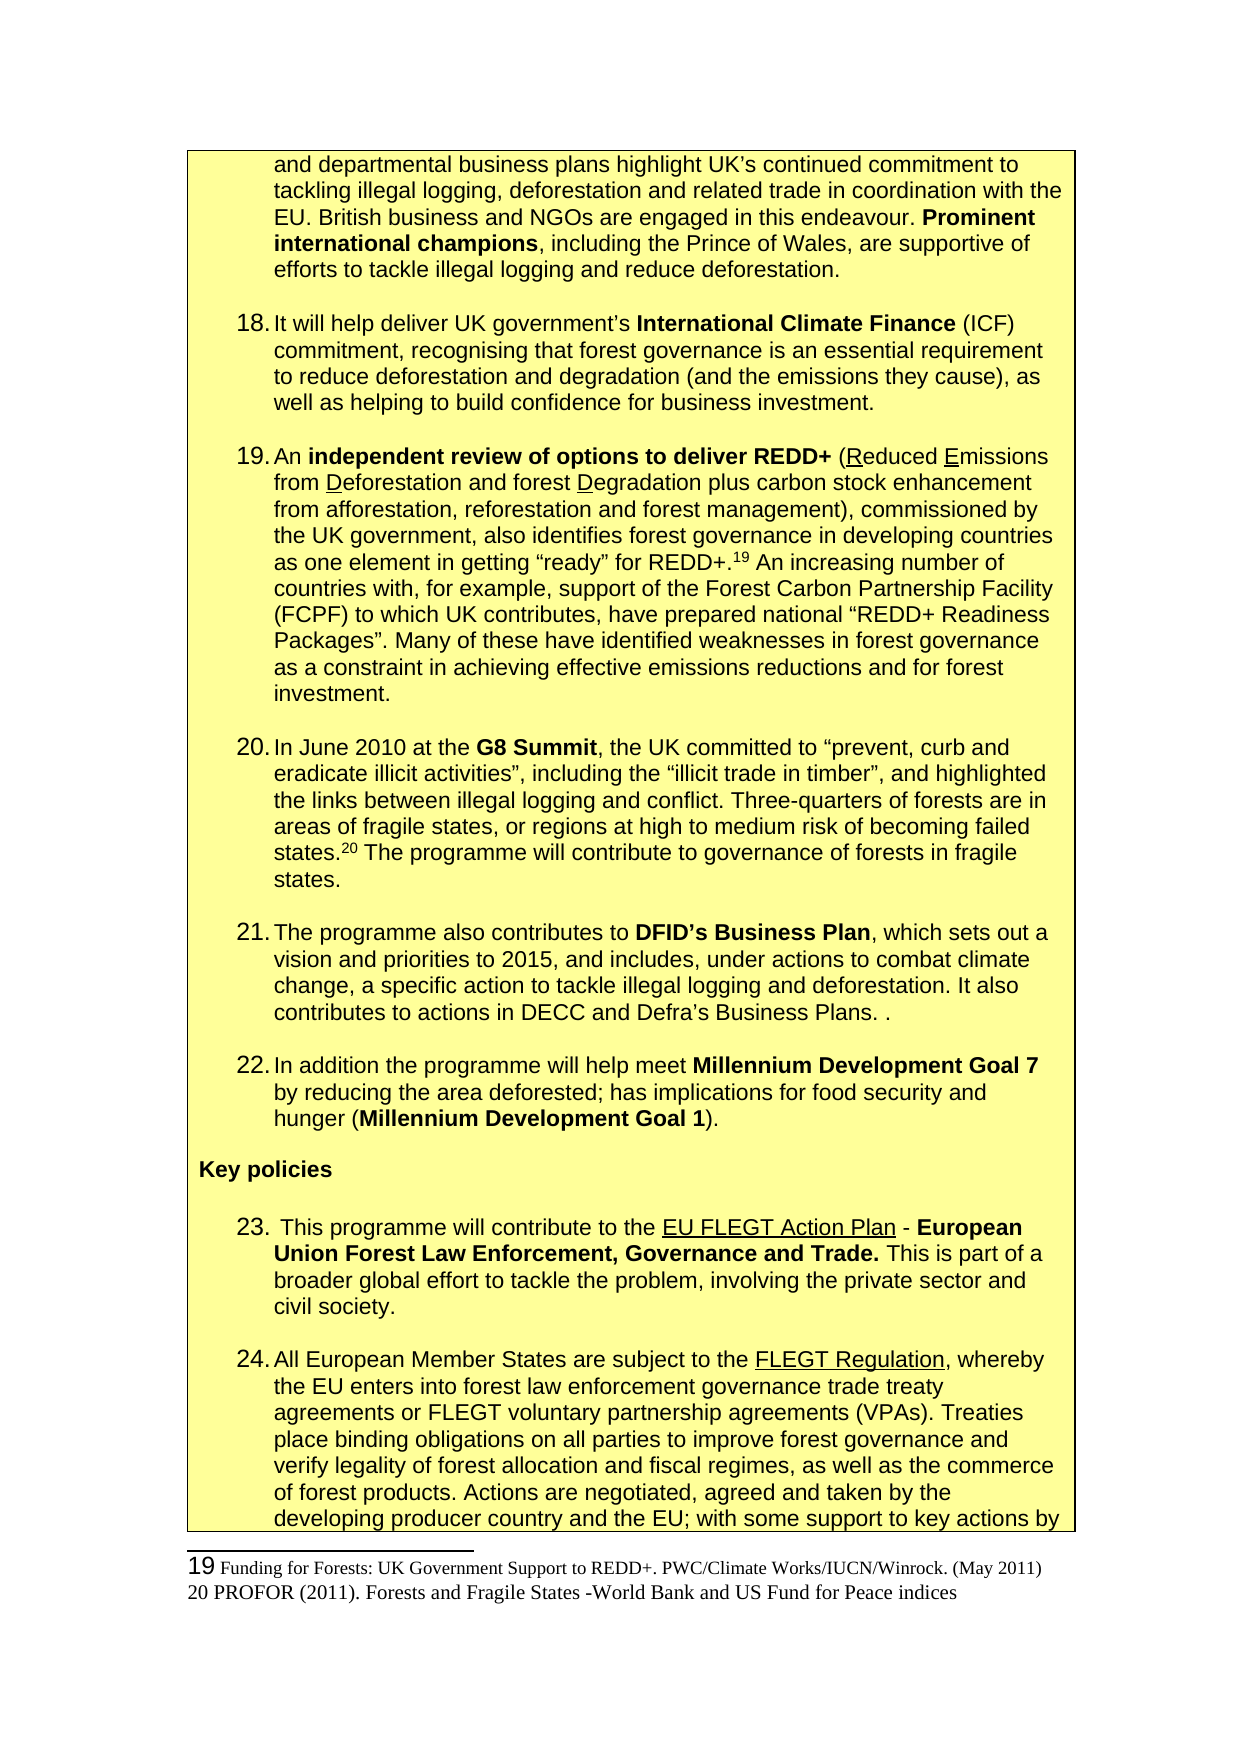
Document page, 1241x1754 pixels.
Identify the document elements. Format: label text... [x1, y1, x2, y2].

table_header A. Context and need for DFID intervention Context Over a billion poor people depend on forests for their livelihoods – wood, fuel, fodder and food. One third of the world’s largest cities rely on water flows regulated by forests for their drinking supply. The world’s trees store about 289 gigatonnes of carbon and remove greenhouse gases from the atmosphere. Forests also contain more than half of land-based plant and animal species. But 13 million hectares of forest (equivalent to the size of England) are lost a year. This deprives people of their livelihoods, erodes biodiversity and contributes to global warming and climate change. Deforestation contributes about 17% of human-induced greenhouse gases emitted globally, greater than the amount emitted by the transport sector. In many developing countries it contributes to between 60% and 70% of national emissions. A substantial proportion of this deforestation is due to illegal clearance and illegal logging. Illegal logging results worldwide in $15 billion of revenue loss every year. More than 100 million cubic metres of timber is illegally logged each year, most of it in tropical developing countries, and around 5 million hectares of forest is degraded as a consequence. That is equivalent to about ten times the annual timber harvest of the UK. In 2008 five major consumer countries, including the UK, imported illegally sourced wood products worth US $8.4 billion. Illegal logging is often the first and critical step towards forest clearance for agriculture and plantations (and in some cases mining). International trade in agricultural commodities is growing very rapidly with demand in food expected to rise by 70% by 2050. Demand for bio-fuels is projected to double in the next 10 years. Global consumption of soybeans for human food and animal feed has increased by 60% since 2000/01, and that of palm oil by 85%. Much of forest clearance to meet these demands is legal and contributes to economic development. However, a substantial proportion, at least a third, contravenes national regulations and laws. Illegal forest clearance occurs regardless of the conservation or livelihood values of forests involved. Both illegal logging and illegal forest conversion are products of wide-scale market and governance failure. The major portion of the value of tropical forests is as public goods that society as a whole benefits from, but for which society currently does not necessarily pay to receive. For example, forests provide regulating ecosystem services such as carbon storage, biodiversity, soil erosion protection, pollution control, and water purification. Market failure means that these public goods are often not priced in markets and grossly undervalued relative to the private goods (timber, land, etc.) that can be realised by cutting them down. This makes it privately rational for a farmer to destroy a hectare of forest in order to create pasture for beef cattle worth US$ 200 –$500 a hectare a year even though that same hectare is theoretically worth US$1,000 –$2,000 as sustainably managed forest for timber or US$ 1,500 – $10,000 as a carbon storage asset. Governance failure means that the rules and regulations put in place to guide forest use and protection are routinely ignored or bypassed, or are ambiguous or inadequate. Improved regulation is required to correct the market failure. The most difficult challenges to achieving governance and market reforms that reduce the illegal use of forest resources arise in relatively poor countries with weak formal governance arrangements. In these countries forest resources are relatively easy to capture, and are dispersed (compared, for example, to "point source" resources such as oil and minerals). There are, therefore, multiple stakeholders with competing interests in their use. Competition is increasing with the growing value of forest products (driven by export markets and domestic demand, and potentially by climate finance), and increasing scarcity. The result is often violent conflict, and widespread corruption. In some parts of the world illegal logging also funds militias. Poor communities are the first to suffer from the loss and degradation of local forests caused by illegal activities, and from the conflict and corruption associated with them. This provides one of the main rationales for DFID involvement. Degradation and deforestation causes a loss of $1.9 trillion to $4.5 trillion per year in ecosystems goods and services. Poor people heavily depend on these and suffer disproportionate losses from their depletion. For example, the Amazon forest alone provides 10 million poor forest dwellers with between $500 million and $1 billion a year from the fish they catch in forest river basins, and the gums, oils and other goods they harvest for cash. In Africa 80% of poor people rely on wild plant medicines. In seasons when crops are not harvested or there is drought, wild foods from forests act as “safety nets” for the poor. To drive change requires a complementary policy mix. First, imperatives (laws and regulations). Second, capacities (the ability in the state and beyond in civil society and markets) to enforce them and provide good forest governance. Third, different financial incentives. This programme will not directly provide financial incentives – it will not make direct payments for reductions in emissions from deforestation or for reductions in illegal logging. It will not directly implement or apply international forest carbon accounting systems and forest carbon monitoring technologies that will be needed for sustained REDD+ finance to flow. UK will support other programmes in these areas, and will aim for coherence between the two. This programme will focus on changing “imperatives” and building “capacities” for improving forest legality and the forest governance measures or “safeguards” that change key market incentives and help ensure the integrity of schemes for delivering REDD+ finance. The programme will do this by addressing three problems. First, market failure that encourages illegal logging and illegal forest clearance for agricultural commodity production. This requires action by producers and consumers of illegal timber and other commodities. Second, government failure, specifically the weak regulation of logging, forest clearance, and the trade in illegally sourced forest commodities. The bulk of the programme is directed at improving public and private business standards and the enforcement of these in producer and consumer countries. Improvements in forest governance in producer countries will lead to reduced illegal logging and illegal clearance. Third, the programme will address the inequitable distribution of resources that results from illegal logging and illegal clearance, mainly indirectly by favouring the delivery of public goods as mentioned above; but also directly, by tackling the associated corruption and “rent-seeking” that disproportionately affects the poor, and constrains the effective and efficient collection and distribution of forest revenues. Maintenance of the ecosystem services, clarification and improvement in the rights and tenure, and improvements in the distribution of forest revenues, will benefit large numbers of poor people living and around forests, and who depend on them for a significant proportion of their livelihood. It will build on the good progress in improving forest governance in recent years made through DFID’s successful Forest Governance and Trade Programme (£25 million from 2006 to 2011). This has supported action on two fronts: action in producer countries where timber is illegally logged; and action to change the behaviour of consumer countries to eliminate the market for illegal timber. Evidence for the efficacy of acting on both demand and supply of illegally logged timber – an approach championed by UK over the past 10 years – is contained in a major independent and rigorous assessment of impact by Chatham House, which has been internationally acclaimed. UK strategic priorities This programme contributes to UK strategic priorities. Coalition statements and departmental business plans highlight UK’s continued commitment to tackling illegal logging, deforestation and related trade in coordination with the EU. British business and NGOs are engaged in this endeavour. Prominent international champions, including the Prince of Wales, are supportive of efforts to tackle illegal logging and reduce deforestation. It will help deliver UK government’s International Climate Finance (ICF) commitment, recognising that forest governance is an essential requirement to reduce deforestation and degradation (and the emissions they cause), as well as helping to build confidence for business investment. An independent review of options to deliver REDD+ (Reduced Emissions from Deforestation and forest Degradation plus carbon stock enhancement from afforestation, reforestation and forest management), commissioned by the UK government, also identifies forest governance in developing countries as one element in getting “ready” for REDD+. An increasing number of countries with, for example, support of the Forest Carbon Partnership Facility (FCPF) to which UK contributes, have prepared national “REDD+ Readiness Packages”. Many of these have identified weaknesses in forest governance as a constraint in achieving effective emissions reductions and for forest investment. In June 2010 at the G8 Summit, the UK committed to “prevent, curb and eradicate illicit activities”, including the “illicit trade in timber”, and highlighted the links between illegal logging and conflict. Three-quarters of forests are in areas of fragile states, or regions at high to medium risk of becoming failed states. The programme will contribute to governance of forests in fragile states. The programme also contributes to DFID’s Business Plan, which sets out a vision and priorities to 2015, and includes, under actions to combat climate change, a specific action to tackle illegal logging and deforestation. It also contributes to actions in DECC and Defra’s Business Plans. . In addition the programme will help meet Millennium Development Goal 7 by reducing the area deforested; has implications for food security and hunger (Millennium Development Goal 1). Key policies This programme will contribute to the EU FLEGT Action Plan - European Union Forest Law Enforcement, Governance and Trade. This is part of a broader global effort to tackle the problem, involving the private sector and civil society. All European Member States are subject to the FLEGT Regulation, whereby the EU enters into forest law enforcement governance trade treaty agreements or FLEGT voluntary partnership agreements (VPAs). Treaties place binding obligations on all parties to improve forest governance and verify legality of forest allocation and fiscal regimes, as well as the commerce of forest products. Actions are negotiated, agreed and taken by the developing producer country and the EU; with some support to key actions by developing countries financed by the EU. The FLEGT VPA process is finely designed, involving 5 stages: (1) Initiation; (2) Negotiation; (3) Ratification; (4) Systems development or transitional implementation; and (5) Implementation. The UK Forest Governance and Trade programme has helped design and test the VPA process in Ghana, Cameroon, Liberia and Indonesia. (See section A in the Management Case for details of activities at different stages of the FLEGT treaty process.) The combined actions so far by five producer countries, two timber processing countries, and five consumer countries, directly and indirectly as a result of the EU FLEGT action plan, have influenced the broader trade regime and reduced the trafficking in illegally harvested timber products by 22% since 2002. There is some, but limited, evidence of graft and illegality linked to timber and pulp and paper produced from plantations established by clearing natural forest. Over the past decade 5.5 million hectares of timber plantations have been established worldwide, mainly on agricultural land (afforestation) and mostly in Asia, with three-quarters of this area planted to native tree species. The EU Timber Regulation will apply from March 2013, with similar consumer country regulation in USA, and being explored by China, Japan and Australia. This makes the first sale of timber in UK and Europe that has been illegally logged elsewhere, an offence. It covers pulp and paper amongst timber and wood products. By requiring under the FLEGT and EU Timber Regulations that timber imports are from legal sources, the UK creates economic incentives to improve forest governance. As a consequence the number of developing countries (producer and processor) formally communicating with the European Commission to express “interest” in working with the FLEGT Action Plan has increased from 8 to almost 30 developing countries. The Commission anticipates that support by the EU will need to expand to €1.5 billion over the next 10 years. The FLEGT Action Plan also provides some of the essential requirements for REDD+. First, it will reduce emissions “leakage” by helping ensure that activities taken by one country to tackle illegal logging and the drivers of deforestation do not lead to “displacement” of illegal logging, poor practice and related trade to other countries. Second, by providing broad-based support to a range of countries on market compliance it will ensure no unfair trade advantage to any single country. Actions that countries take under FLEGT will also contribute to REDD+, as these: can provide assurance of legal compliance in their forest sectors and the drivers of forest loss (many of which are based on illegal activities); transparently disclose information including of their forest-related finance, revenues and benefit sharing mechanisms; build effective national and sub-national multi-stakeholder institutions and processes; establish independent third-party monitoring, reporting and verification (MRV) of legal compliance and forest governance, including of the clarity and security of the rights and tenure of forest dependent people; harmonise points of delivery and decision-making in country. DFID intervention The success and significance of DFID’s contribution so far is widely recognised and solidly based on evidence. Its strengths have been its ability to draw on in-house expertise and external networks in the forest sector; to work effectively across UK government; to address the nexus between trade, consumer and development issues; to operate effectively at global, EU and country level; and to respond quickly and flexibly to a rapidly evolving situation. The proposed new programme outlined here – the Forest Governance, Markets and Climate programme (FGMC) – builds on these strengths. Without continued and expanded DFID support there is a significant risk that the benefits achieved to date, especially through supply side measures to improve forest governance under FLEGT initiatives, will not be sustained; that the growing demand for Voluntary Partnership Agreements will not be effectively met; and that the potential benefits for poor people dependent on forests will not be secured. The programme will finance private sector specialist expertise and non-government organisations to work with governments in a range of areas: development and roll-out of FLEGT legality assurance systems; timber and agri-business standards and compliance systems; forest fiscal policy (fee, tax, tariff and revenue regimes) and revenue transparency; traceability and chain-of-custody systems; concession allocation and auction; decentralised benefit sharing; independent observation, monitoring and audit; special envoy capacity on treaty issues; specialist legislation; forest land and revenue allocation and distribution; alternative rural and forest livelihoods; company-community contracts related to forestry; community forest tenure and market access forest products and forest-risk commodities; local civil society capacity building in the above areas of expertise, including of local indigenous and forest communities. Links to REDD+ under the UNFCCC REDD+ stands for Reduced Emissions from Deforestation and Degradation - with deforestation referring to forest clearance, degradation to heavy logging, and the “plus” referring to increased carbon stocks from forest management, afforestation and reforestation. During the 2007 Conference of Parties of the United Framework Convention on Climate Change (UNFCCC) in Bali, forests and deforestation became part of the international climate change negotiations for the first time. Financial incentives are starting to flow to help developing countries reduce emissions from deforestation and degradation (‘REDD’). In May 2010 a pluri-country partnership involving more than 60 countries emerged to focus on actions taken to deliver REDD+ and their financing. The UK is investing in the Forest Carbon Partnership Facility (FCPF) and Forest Investment Programme (FIP) both administered by the World Bank as part of this effort. The extent to which the private carbon market will grow, and include “forest carbon” is still unclear. These initiatives are unlikely to be effective without sound forest governance that is currently lacking in some REDD+ partnership countries. Since there is uncertainty about how the mechanisms for financing REDD+ will develop, this programme will not be prescriptive in the way it works. However, it will help deliver REDD+ in three ways: by feeding lessons on forest law enforcement governance and trade, particularly on relevant actions agreed under specific FLEGT country voluntary partnership agreements (VPAs), to those who represent UK on the participant committees of REDD+ instruments through the programme’s cross-government Oversight Committee. by promoting dialogue on rights, forest resources and emissions reductions. by reducing rampant illegal logging and forest clearance in developing countries, it will help them build the foundations for delivery of credible REDD+. [188, 151, 1074, 1531]
